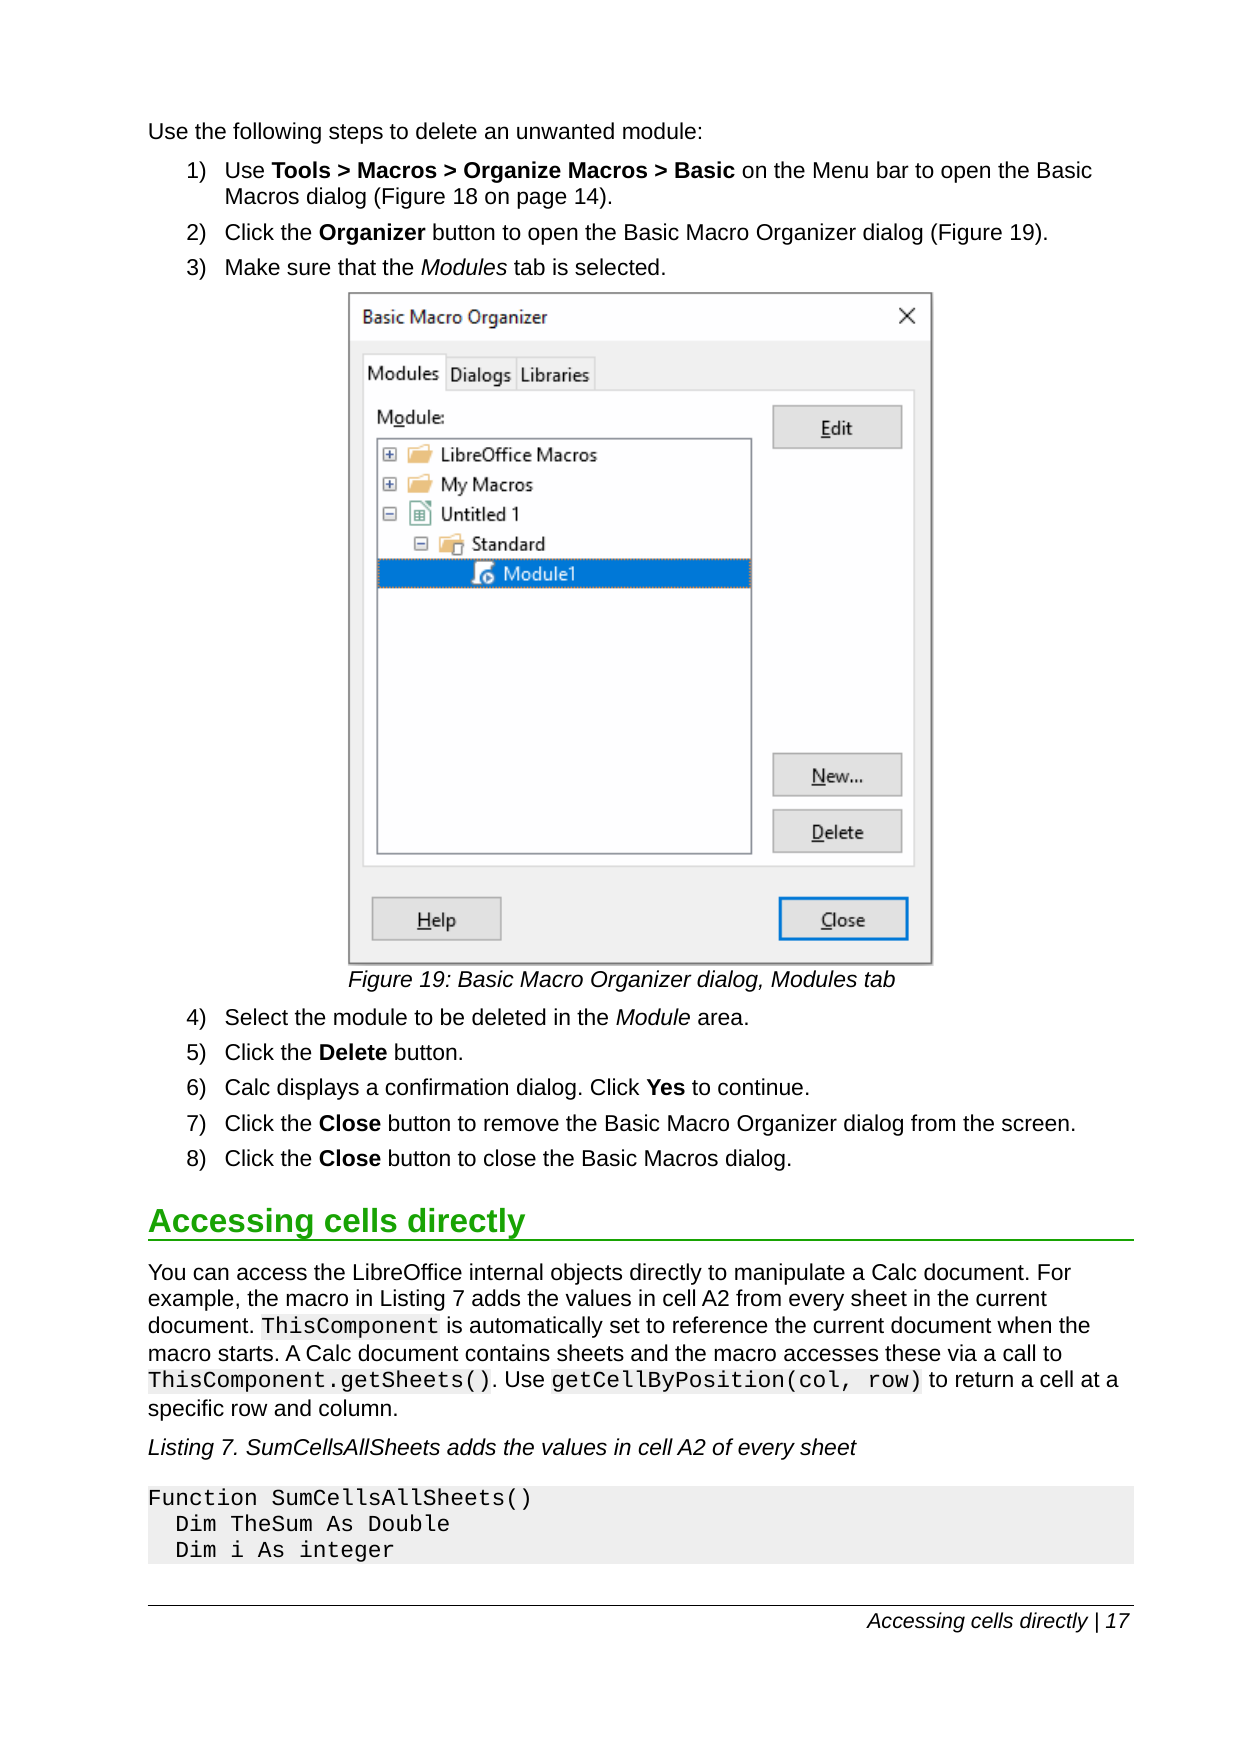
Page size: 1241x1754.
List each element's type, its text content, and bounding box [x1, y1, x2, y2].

text Listing 7. SumCellsAllSheets adds the values in cell A2 of every sheet [148, 1433, 1134, 1460]
list Use Tools > Macros > Organize Macros > Basic on the Menu bar to open the Basic Macros dialog (Figure 18 on page 14). [207, 157, 1134, 210]
list Click the Delete button. [207, 1039, 1134, 1066]
list Click the Close button to close the Basic Macros dialog. [207, 1145, 1134, 1171]
list Select the module to be deleted in the Module area. [207, 1004, 1134, 1030]
list Click the Organizer button to open the Basic Macro Organizer dialog (Figure 19). [207, 218, 1134, 245]
text Use the following steps to delete an unwanted module: [148, 118, 1134, 144]
text Function SumCellsAllSheets() Dim TheSum As Double Dim i As integer [148, 1486, 1134, 1564]
text Figure 19: Basic Macro Organizer dialog, Modules tab [348, 966, 934, 992]
subtitle Accessing cells directly [148, 1201, 1134, 1239]
list Calc displays a confirmation dialog. Click Yes to continue. [207, 1074, 1134, 1101]
list Click the Close button to remove the Basic Macro Organizer dialog from the screen. [207, 1109, 1134, 1136]
text You can access the LibreOffice internal objects directly to manipulate a Calc document. For example, the macro in Listing 7 adds the values in cell A2 from every sheet in the current document. ThisComponent is automatically set to reference the current document when the macro starts. A Calc document contains sheets and the macro accesses these via a call to ThisComponent.getSheets(). Use getCellByPosition(col, row) to return a cell at a specific row and column. [148, 1259, 1134, 1421]
list Make sure that the Modules tab is selected. [207, 254, 1134, 280]
picture [347, 292, 934, 966]
